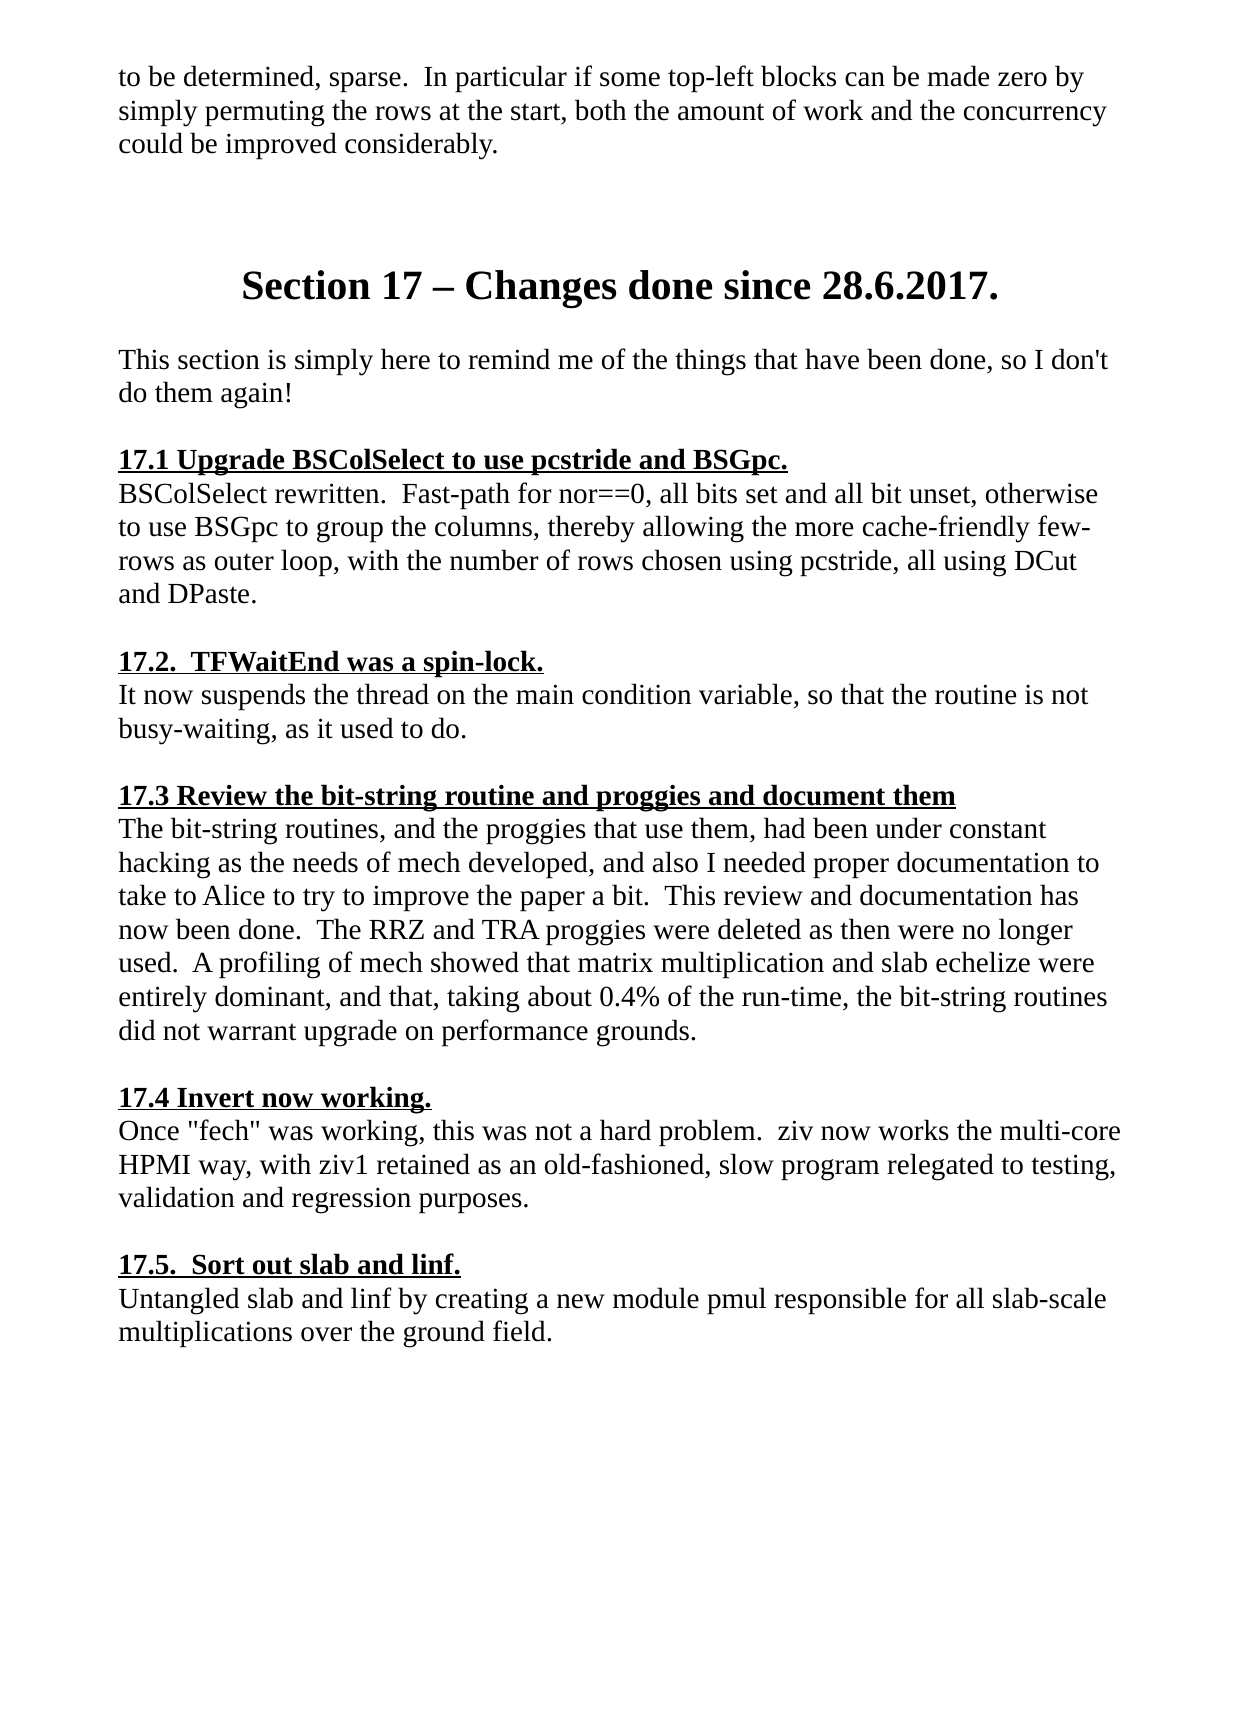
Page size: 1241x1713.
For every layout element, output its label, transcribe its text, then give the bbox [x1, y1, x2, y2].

text The bit-string routines, and the proggies that use them, had been under constant hacking as the needs of mech developed, and also I needed proper documentation to take to Alice to try to improve the paper a bit. This review and documentation has now been done. The RRZ and TRA proggies were deleted as then were no longer used. A profiling of mech showed that matrix multiplication and slab echelize were entirely dominant, and that, taking about 0.4% of the run-time, the bit-string routines did not warrant upgrade on performance grounds. [118, 811, 1122, 1046]
text BSColSelect rewritten. Fast-path for nor==0, all bits set and all bit unset, otherwise to use BSGpc to group the columns, thereby allowing the more cache-friendly few-rows as outer loop, with the number of rows chosen using pcstride, all using DCut and DPaste. [118, 476, 1122, 610]
text It now suspends the thread on the main condition variable, so that the routine is not busy-waiting, as it used to do. [118, 677, 1122, 744]
text 17.2. TFWaitEnd was a spin-lock. [118, 644, 1122, 677]
text 17.3 Review the bit-string routine and proggies and document them [118, 778, 1122, 811]
text 17.5. Sort out slab and linf. [118, 1247, 1122, 1281]
text to be determined, sparse. In particular if some top-left blocks can be made zero by simply permuting the rows at the start, both the amount of work and the concurrency could be improved considerably. [118, 59, 1122, 160]
text Untangled slab and linf by creating a new module pmul responsible for all slab-scale multiplications over the ground field. [118, 1281, 1122, 1348]
text 17.1 Upgrade BSColSelect to use pcstride and BSGpc. [118, 442, 1122, 476]
text Once "fech" was working, this was not a hard problem. ziv now works the multi-core HPMI way, with ziv1 retained as an old-fashioned, slow program relegated to testing, validation and regression purposes. [118, 1113, 1122, 1214]
text This section is simply here to remind me of the things that have been done, so I don't do them again! [118, 342, 1122, 409]
text Section 17 – Changes done since 28.6.2017. [118, 260, 1122, 308]
text 17.4 Invert now working. [118, 1080, 1122, 1113]
